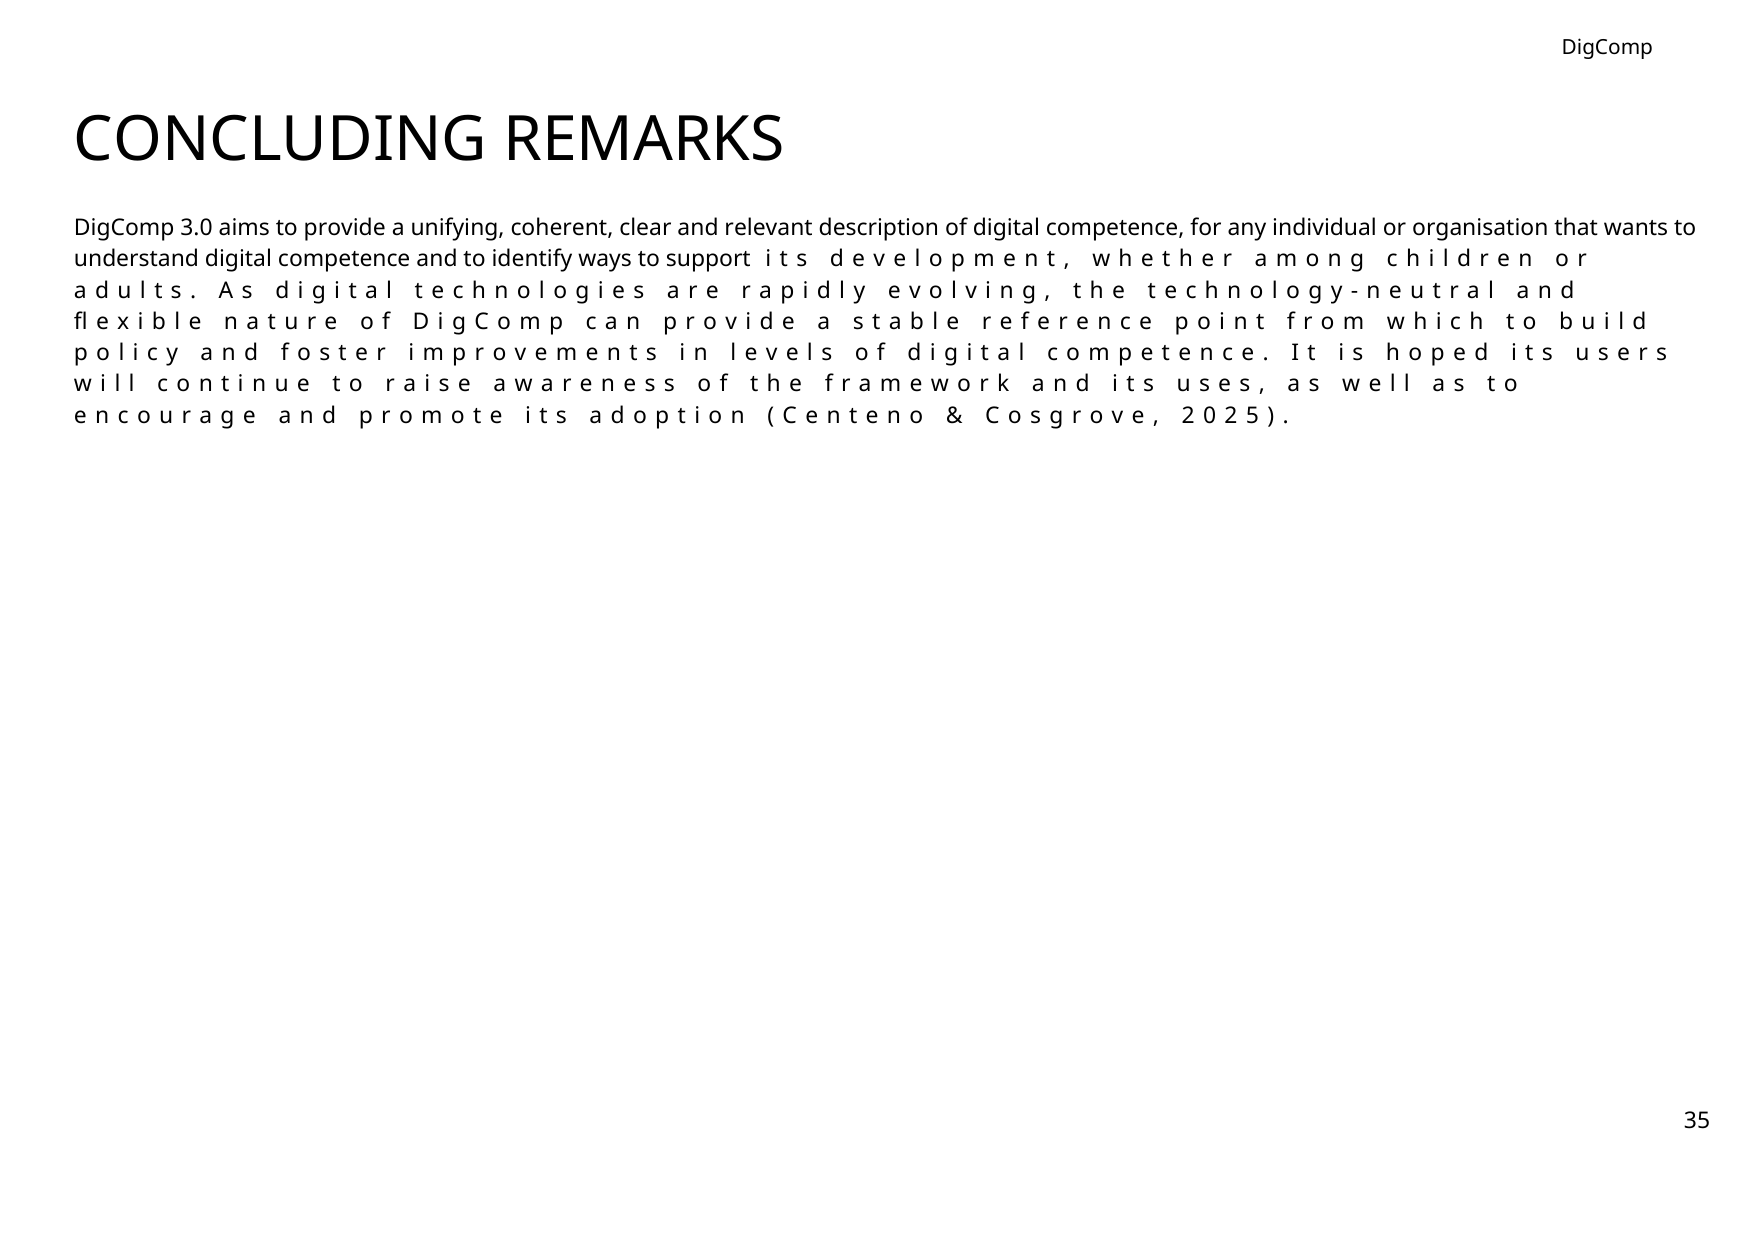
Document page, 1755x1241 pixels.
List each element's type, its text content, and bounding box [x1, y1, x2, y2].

subtitle CONCLUDING REMARKS [74, 94, 1710, 179]
text DigComp 3.0 aims to provide a unifying, coherent, clear and relevant description of digital competence, for any individual or organisation that wants to understand digital competence and to identify ways to support its development, whether among children or adults. As digital technologies are rapidly evolving, the technology-neutral and flexible nature of DigComp can provide a stable reference point from which to build policy and foster improvements in levels of digital competence. It is hoped its users will continue to raise awareness of the framework and its uses, as well as to encourage and promote its adoption (Centeno & Cosgrove, 2025). [74, 211, 1710, 430]
